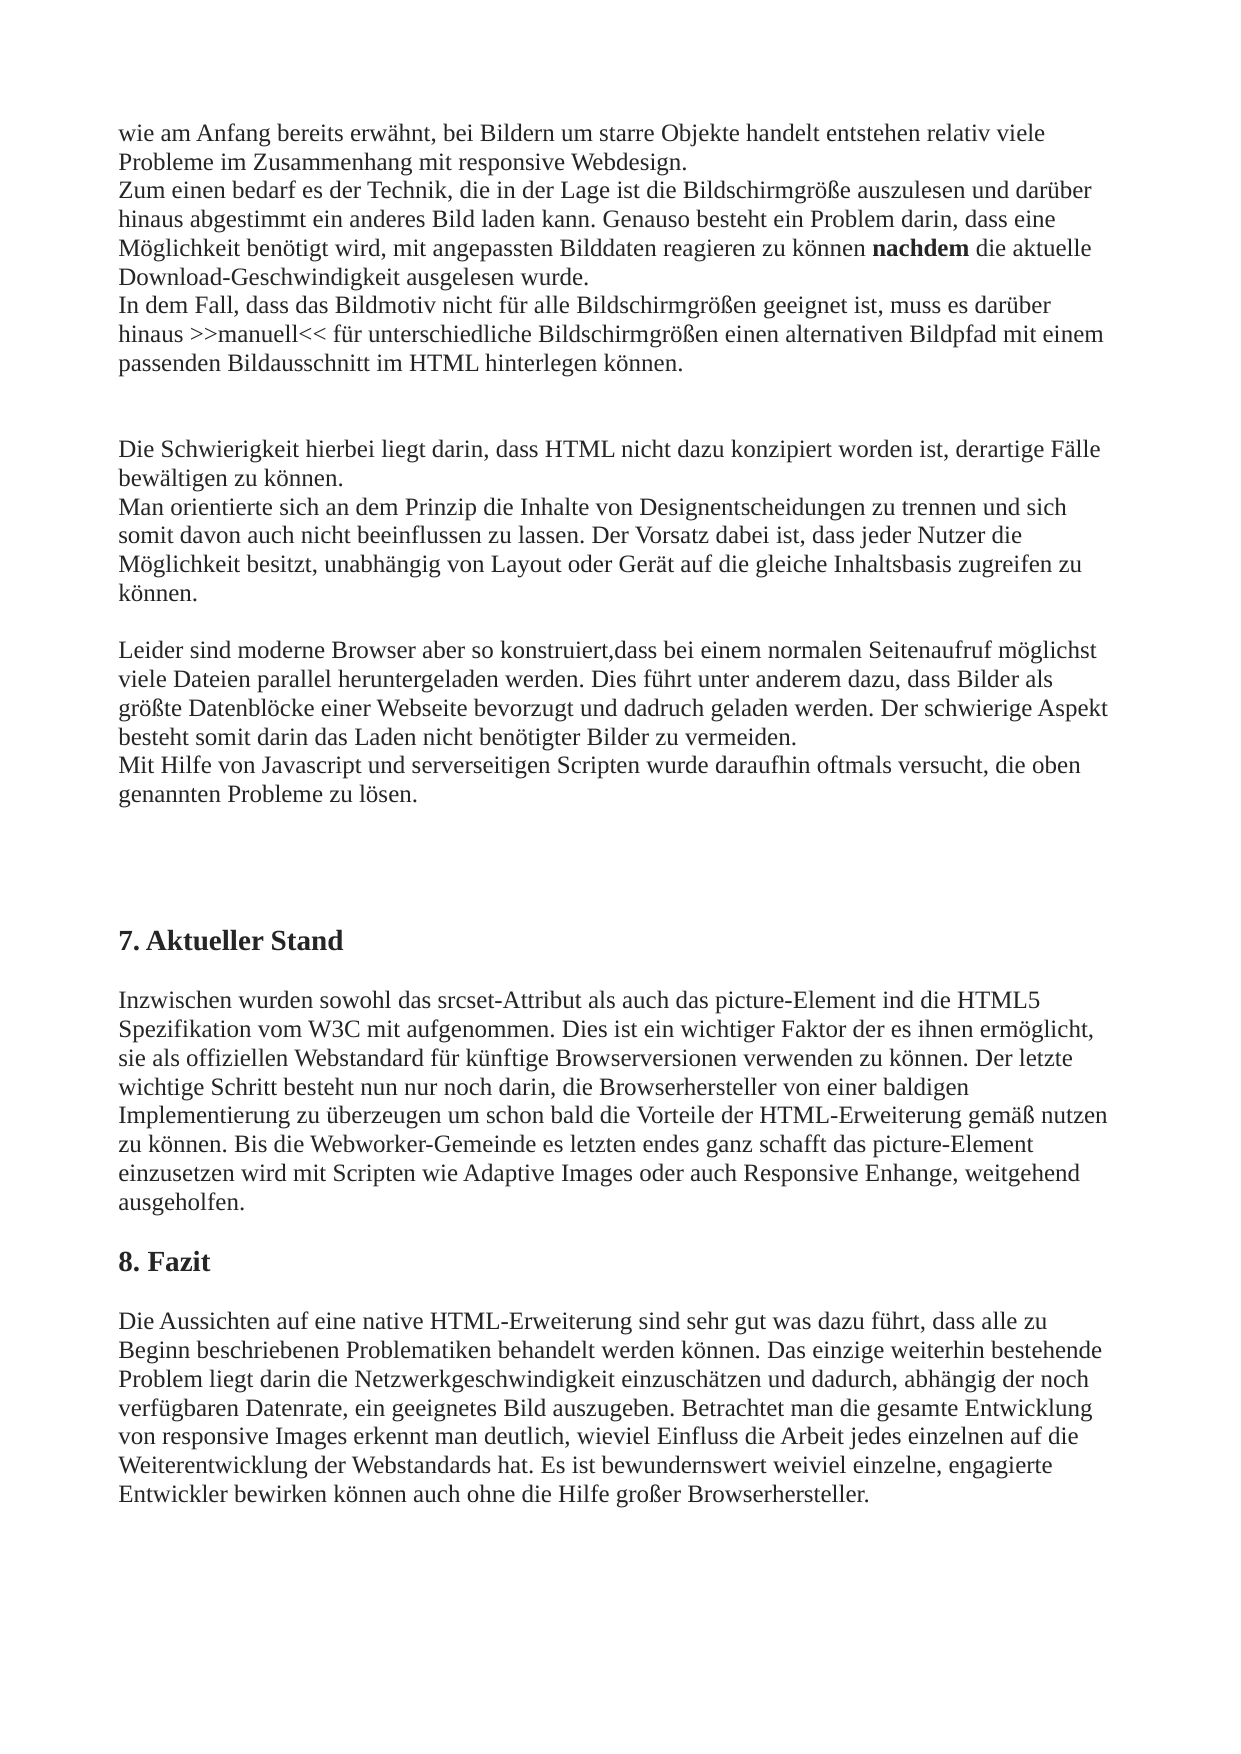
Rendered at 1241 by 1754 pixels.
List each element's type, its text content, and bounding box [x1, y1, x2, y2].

text 7. Aktueller Stand [118, 923, 1122, 957]
text Leider sind moderne Browser aber so konstruiert,dass bei einem normalen Seitenaufruf möglichst viele Dateien parallel heruntergeladen werden. Dies führt unter anderem dazu, dass Bilder als größte Datenblöcke einer Webseite bevorzugt und dadruch geladen werden. Der schwierige Aspekt besteht somit darin das Laden nicht benötigter Bilder zu vermeiden. [118, 636, 1122, 751]
text Die Aussichten auf eine native HTML-Erweiterung sind sehr gut was dazu führt, dass alle zu Beginn beschriebenen Problematiken behandelt werden können. Das einzige weiterhin bestehende Problem liegt darin die Netzwerkgeschwindigkeit einzuschätzen und dadurch, abhängig der noch verfügbaren Datenrate, ein geeignetes Bild auszugeben. Betrachtet man die gesamte Entwicklung von responsive Images erkennt man deutlich, wieviel Einfluss die Arbeit jedes einzelnen auf die Weiterentwicklung der Webstandards hat. Es ist bewundernswert weiviel einzelne, engagierte Entwickler bewirken können auch ohne die Hilfe großer Browserhersteller. [118, 1306, 1122, 1508]
text Man orientierte sich an dem Prinzip die Inhalte von Designentscheidungen zu trennen und sich somit davon auch nicht beeinflussen zu lassen. Der Vorsatz dabei ist, dass jeder Nutzer die Möglichkeit besitzt, unabhängig von Layout oder Gerät auf die gleiche Inhaltsbasis zugreifen zu können. [118, 492, 1122, 607]
text In dem Fall, dass das Bildmotiv nicht für alle Bildschirmgrößen geeignet ist, muss es darüber hinaus >>manuell<< für unterschiedliche Bildschirmgrößen einen alternativen Bildpfad mit einem passenden Bildausschnitt im HTML hinterlegen können. [118, 291, 1122, 377]
text Inzwischen wurden sowohl das srcset-Attribut als auch das picture-Element ind die HTML5 Spezifikation vom W3C mit aufgenommen. Dies ist ein wichtiger Faktor der es ihnen ermöglicht, sie als offiziellen Webstandard für künftige Browserversionen verwenden zu können. Der letzte wichtige Schritt besteht nun nur noch darin, die Browserhersteller von einer baldigen Implementierung zu überzeugen um schon bald die Vorteile der HTML-Erweiterung gemäß nutzen zu können. Bis die Webworker-Gemeinde es letzten endes ganz schafft das picture-Element einzusetzen wird mit Scripten wie Adaptive Images oder auch Responsive Enhange, weitgehend ausgeholfen. [118, 985, 1122, 1215]
text Zum einen bedarf es der Technik, die in der Lage ist die Bildschirmgröße auszulesen und darüber hinaus abgestimmt ein anderes Bild laden kann. Genauso besteht ein Problem darin, dass eine Möglichkeit benötigt wird, mit angepassten Bilddaten reagieren zu können nachdem die aktuelle Download-Geschwindigkeit ausgelesen wurde. [118, 176, 1122, 291]
text Mit Hilfe von Javascript und serverseitigen Scripten wurde daraufhin oftmals versucht, die oben genannten Probleme zu lösen. [118, 751, 1122, 808]
text wie am Anfang bereits erwähnt, bei Bildern um starre Objekte handelt entstehen relativ viele Probleme im Zusammenhang mit responsive Webdesign. [118, 118, 1122, 176]
text 8. Fazit [118, 1244, 1122, 1278]
text Die Schwierigkeit hierbei liegt darin, dass HTML nicht dazu konzipiert worden ist, derartige Fälle bewältigen zu können. [118, 434, 1122, 492]
